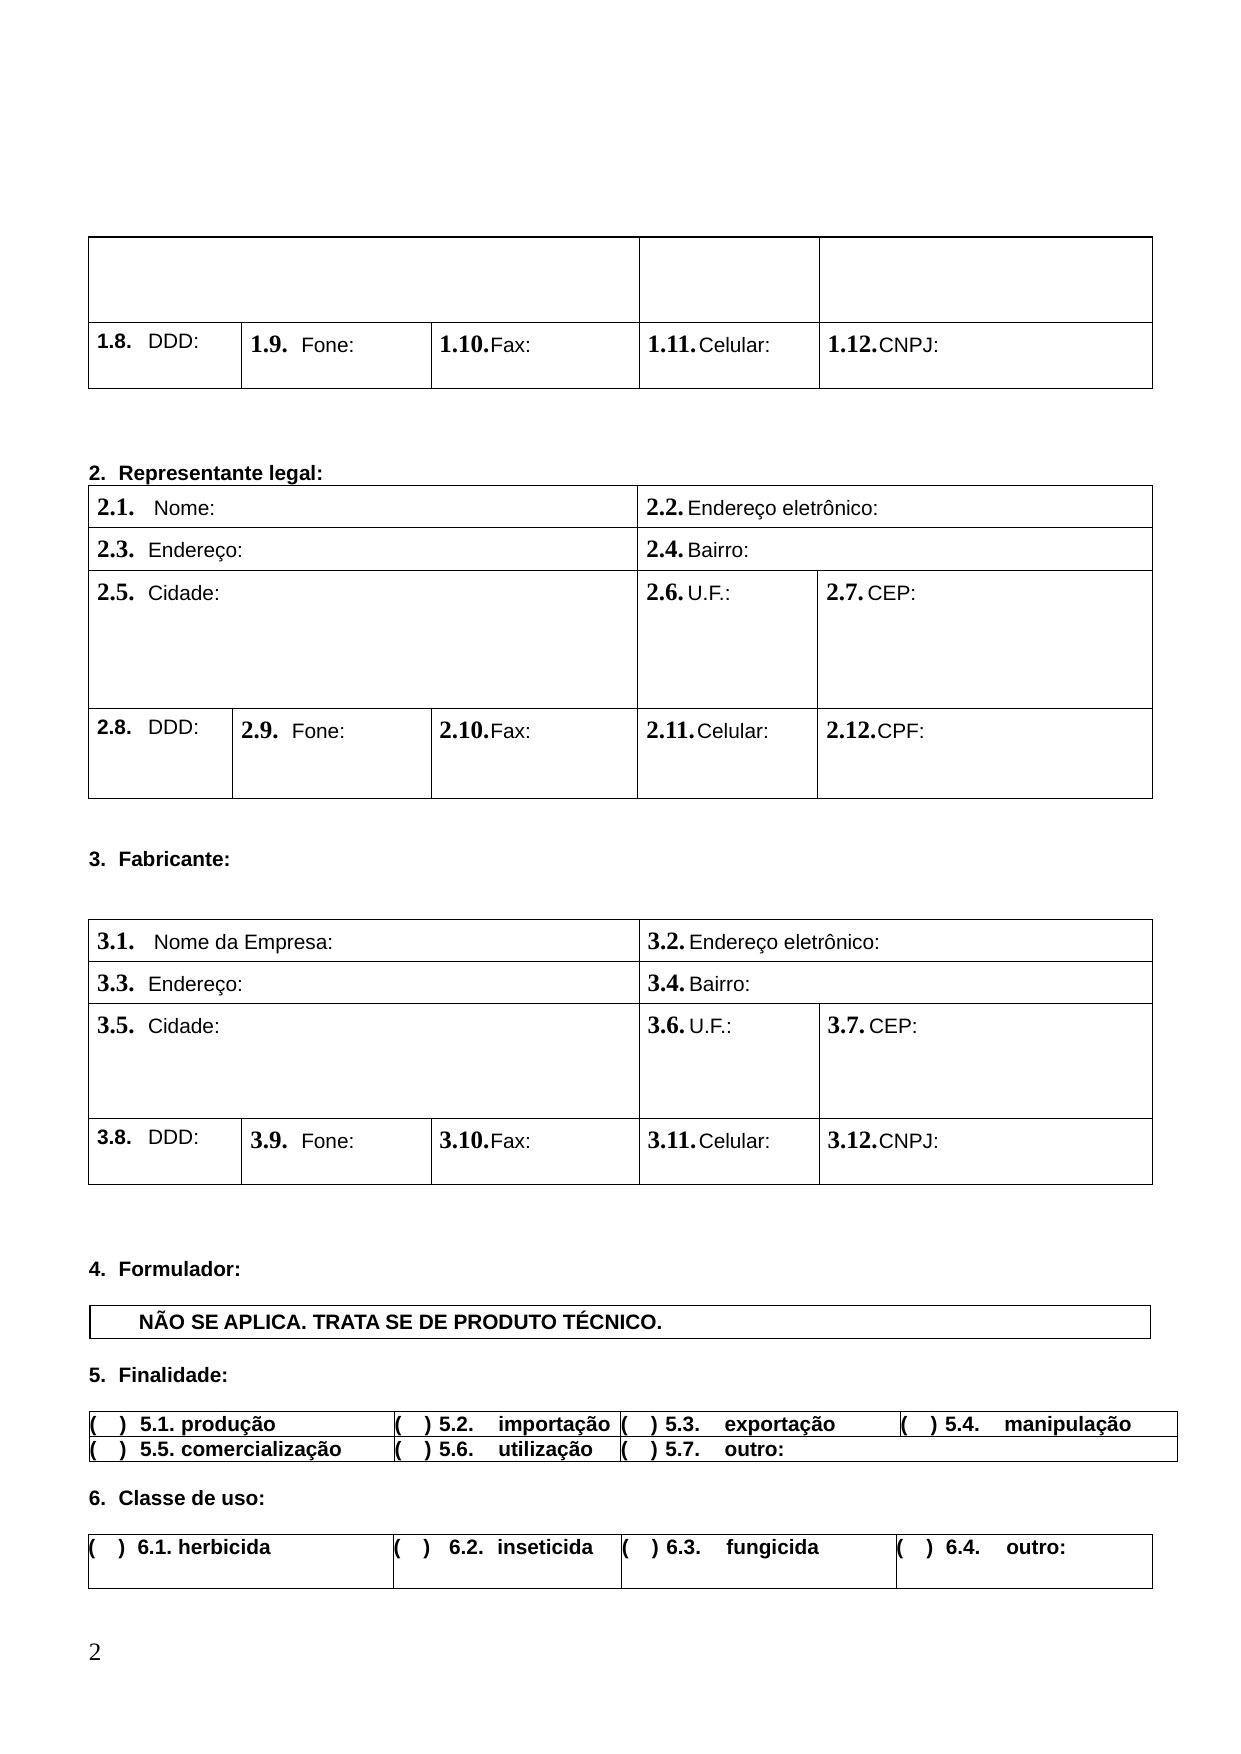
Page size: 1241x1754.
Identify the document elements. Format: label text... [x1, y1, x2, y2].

table_header NÃO SE APLICA. TRATA SE DE PRODUTO TÉCNICO. [91, 1306, 1150, 1338]
text </for> [89, 1185, 1152, 1209]
table_header exportação [665, 1412, 900, 1436]
table_cell Cidade: <partner.city> [89, 238, 639, 322]
text <if test="partner(o, 'manufacturer')"> [89, 871, 1152, 895]
table_cell CEP: <o.proxy_id.zip> [818, 571, 1152, 708]
table_header importação [439, 1412, 620, 1436]
table_cell Celular: <partner.mobile> [640, 1119, 819, 1184]
table_header herbicida [137, 1535, 393, 1588]
table_cell comercialização [140, 1437, 394, 1461]
table_cell Fone: <partner.phone> [242, 323, 431, 388]
table_header ( ) [622, 1535, 667, 1588]
text <for each="partner in partners(o, 'manufacturer')"> [89, 895, 1152, 919]
table_cell Endereço: <partner.street> [89, 962, 639, 1003]
table_cell outro: [665, 1437, 1177, 1461]
table_cell U.F.: <if test="partner.state_id"><partner.state_id.name></if> [640, 238, 819, 322]
list Formulador: [89, 1257, 1211, 1281]
table_cell Bairro: <partner.street2> [640, 962, 1152, 1003]
list Finalidade: [89, 1363, 1211, 1387]
list Representante legal: [89, 461, 1211, 485]
table_header ( ) [90, 1412, 140, 1436]
table_cell U.F.: <if test="o.proxy_id.state_id"><o.proxy_id.state_id.name></if> [638, 571, 817, 708]
table_header ( ) [394, 1535, 438, 1588]
table_header Endereço eletrônico: <o.proxy_id.email> [638, 486, 1152, 527]
table_cell Fone: <o.proxy_id.phone> [233, 709, 431, 798]
table_cell DDD: [89, 709, 232, 798]
table_cell Cidade: <o.proxy_id.city> [89, 571, 637, 708]
table_cell Fone: <partner.phone> [242, 1119, 431, 1184]
table_cell CNPJ: <partner.vat> [820, 1119, 1152, 1184]
table_cell CNPJ: <partner.vat> [820, 323, 1152, 388]
table_cell Fax: <partner.fax> [432, 1119, 639, 1184]
table_cell DDD: [89, 323, 241, 388]
table_cell ( ) [621, 1437, 665, 1461]
table_cell ( ) [90, 1437, 140, 1461]
table_header ( ) [901, 1412, 945, 1436]
table_cell Cidade: <partner.city> [89, 1004, 639, 1117]
table_header ( ) [89, 1535, 137, 1588]
table_cell utilização [439, 1437, 620, 1461]
table_cell CEP: <partner.zip> [820, 1004, 1152, 1117]
list Fabricante: [89, 847, 1211, 871]
table_header Endereço eletrônico: <partner.email> [640, 920, 1152, 961]
table_header Nome: <o.proxy_id.name> [89, 486, 637, 527]
table_header ( ) [897, 1535, 947, 1588]
table_cell Celular: <o.proxy_id.mobile> [638, 709, 817, 798]
table_cell Endereço: <o.proxy_id.street> [89, 528, 637, 569]
text </if> [89, 413, 1152, 437]
table_header manipulação [945, 1412, 1177, 1436]
table_header fungicida [667, 1535, 896, 1588]
list Classe de uso: [89, 1486, 1211, 1510]
table_header Nome da Empresa: <partner.name> [89, 920, 639, 961]
table_header ( ) [395, 1412, 439, 1436]
table_header ( ) [621, 1412, 665, 1436]
text </if> [89, 1209, 1152, 1233]
table_cell CEP: <partner.zip> [820, 238, 1152, 322]
table_cell Bairro: <o.proxy_id.street2> [638, 528, 1152, 569]
table_header produção [140, 1412, 394, 1436]
table_cell Fax: <partner.fax> [432, 323, 639, 388]
text </for> [89, 389, 1152, 413]
table_cell CPF: <o.proxy_id.vat> [818, 709, 1152, 798]
table_cell Fax: <o.proxy_id.fax> [432, 709, 637, 798]
table_header inseticida [438, 1535, 621, 1588]
table_cell Celular: <partner.mobile> [640, 323, 819, 388]
table_cell DDD: [89, 1119, 241, 1184]
table_cell ( ) [395, 1437, 439, 1461]
table_cell U.F.: <if test="partner.state_id"><partner.state_id.name></if> [640, 1004, 819, 1117]
table_header outro: [947, 1535, 1152, 1588]
